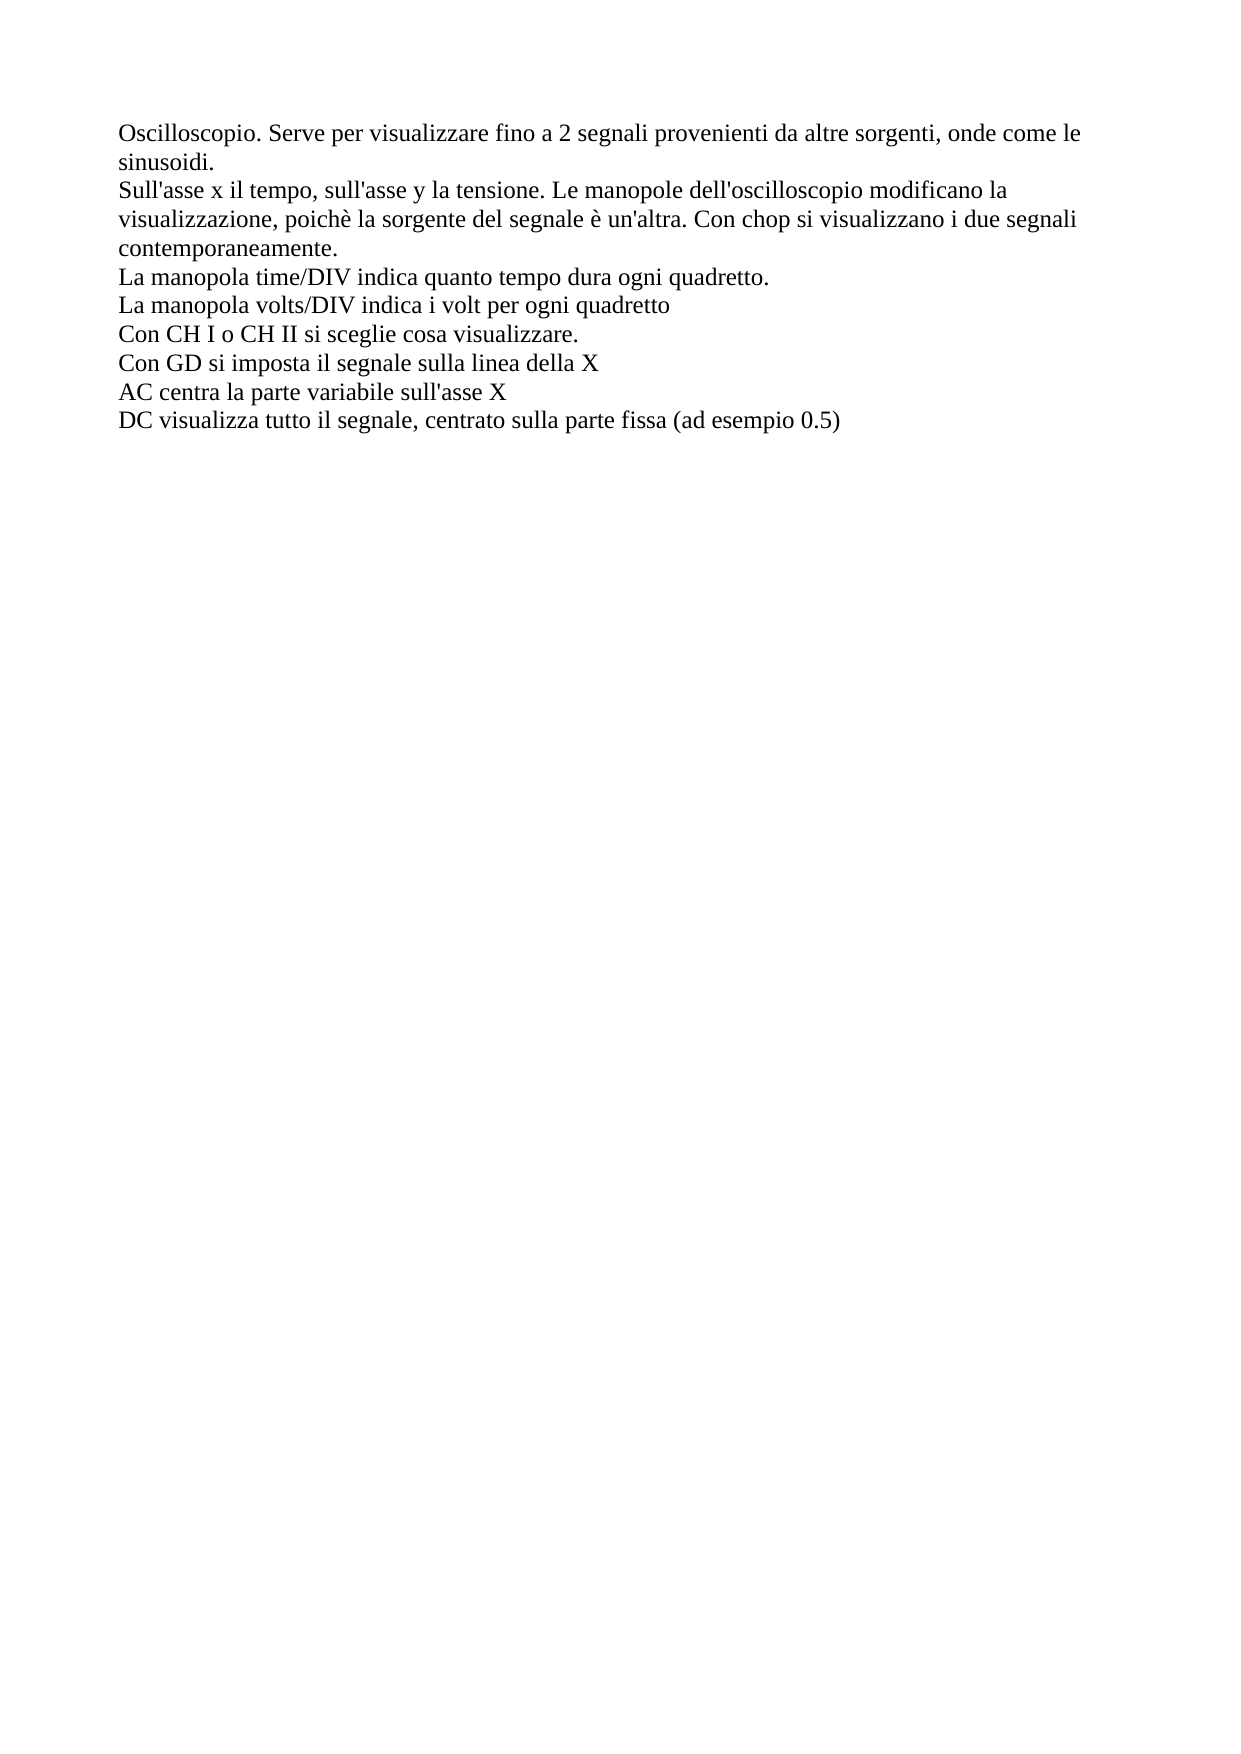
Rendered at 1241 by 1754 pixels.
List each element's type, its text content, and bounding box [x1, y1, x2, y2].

text DC visualizza tutto il segnale, centrato sulla parte fissa (ad esempio 0.5) [118, 406, 1122, 434]
text La manopola time/DIV indica quanto tempo dura ogni quadretto. [118, 262, 1122, 291]
text Con CH I o CH II si sceglie cosa visualizzare. [118, 319, 1122, 348]
text AC centra la parte variabile sull'asse X [118, 377, 1122, 406]
text Sull'asse x il tempo, sull'asse y la tensione. Le manopole dell'oscilloscopio modificano la visualizzazione, poichè la sorgente del segnale è un'altra. Con chop si visualizzano i due segnali contemporaneamente. [118, 176, 1122, 262]
text Oscilloscopio. Serve per visualizzare fino a 2 segnali provenienti da altre sorgenti, onde come le sinusoidi. [118, 118, 1122, 176]
text Con GD si imposta il segnale sulla linea della X [118, 348, 1122, 377]
text La manopola volts/DIV indica i volt per ogni quadretto [118, 291, 1122, 319]
